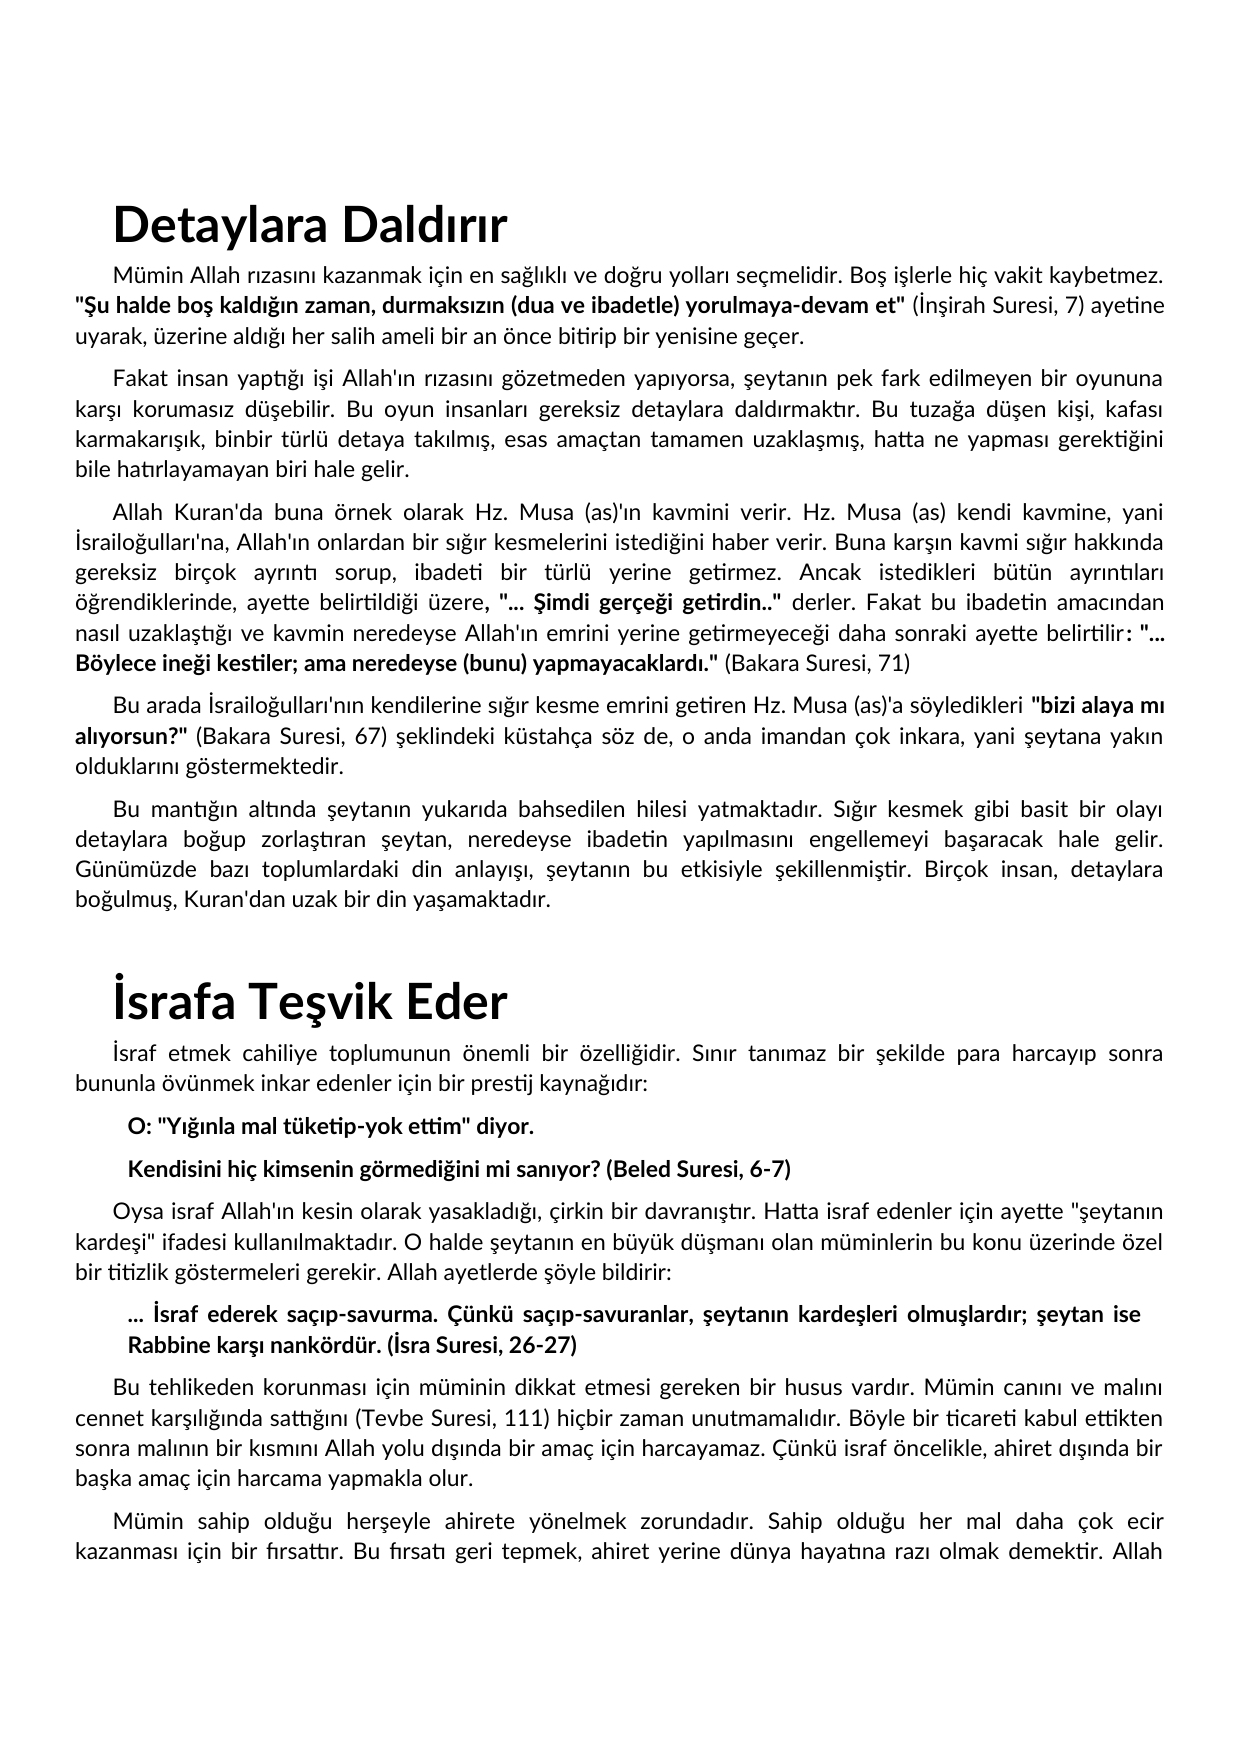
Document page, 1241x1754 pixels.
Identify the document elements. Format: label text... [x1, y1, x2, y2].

text O: "Yığınla mal tüketip-yok ettim" diyor. [127, 1112, 1143, 1139]
text Kendisini hiç kimsenin görmediğini mi sanıyor? (Beled Suresi, 6-7) [127, 1154, 1143, 1182]
text Bu tehlikeden korunması için müminin dikkat etmesi gereken bir husus vardır. Mümin canını ve malını cennet karşılığında sattığını (Tevbe Suresi, 111) hiçbir zaman unutmamalıdır. Böyle bir ticareti kabul ettikten sonra malının bir kısmını Allah yolu dışında bir amaç için harcayamaz. Çünkü israf öncelikle, ahiret dışında bir başka amaç için harcama yapmakla olur. [75, 1373, 1165, 1491]
text Oysa israf Allah'ın kesin olarak yasakladığı, çirkin bir davranıştır. Hatta israf edenler için ayette "şeytanın kardeşi" ifadesi kullanılmaktadır. O halde şeytanın en büyük düşmanı olan müminlerin bu konu üzerinde özel bir titizlik göstermeleri gerekir. Allah ayetlerde şöyle bildirir: [75, 1197, 1165, 1285]
text Bu arada İsrailoğulları'nın kendilerine sığır kesme emrini getiren Hz. Musa (as)'a söyledikleri "bizi alaya mı alıyorsun?" (Bakara Suresi, 67) şeklindeki küstahça söz de, o anda imandan çok inkara, yani şeytana yakın olduklarını göstermektedir. [75, 691, 1165, 779]
subtitle Detaylara Daldırır [112, 193, 1165, 253]
text Mümin Allah rızasını kazanmak için en sağlıklı ve doğru yolları seçmelidir. Boş işlerle hiç vakit kaybetmez. "Şu halde boş kaldığın zaman, durmaksızın (dua ve ibadetle) yorulmaya-devam et" (İnşirah Suresi, 7) ayetine uyarak, üzerine aldığı her salih ameli bir an önce bitirip bir yenisine geçer. [75, 261, 1165, 349]
text Allah Kuran'da buna örnek olarak Hz. Musa (as)'ın kavmini verir. Hz. Musa (as) kendi kavmine, yani İsrailoğulları'na, Allah'ın onlardan bir sığır kesmelerini istediğini haber verir. Buna karşın kavmi sığır hakkında gereksiz birçok ayrıntı sorup, ibadeti bir türlü yerine getirmez. Ancak istedikleri bütün ayrıntıları öğrendiklerinde, ayette belirtildiği üzere, "... Şimdi gerçeği getirdin.." derler. Fakat bu ibadetin amacından nasıl uzaklaştığı ve kavmin neredeyse Allah'ın emrini yerine getirmeyeceği daha sonraki ayette belirtilir: "... Böylece ineği kestiler; ama neredeyse (bunu) yapmayacaklardı." (Bakara Suresi, 71) [75, 497, 1165, 676]
text İsraf etmek cahiliye toplumunun önemli bir özelliğidir. Sınır tanımaz bir şekilde para harcayıp sonra bununla övünmek inkar edenler için bir prestij kaynağıdır: [75, 1039, 1165, 1096]
text Bu mantığın altında şeytanın yukarıda bahsedilen hilesi yatmaktadır. Sığır kesmek gibi basit bir olayı detaylara boğup zorlaştıran şeytan, neredeyse ibadetin yapılmasını engellemeyi başaracak hale gelir. Günümüzde bazı toplumlardaki din anlayışı, şeytanın bu etkisiyle şekillenmiştir. Birçok insan, detaylara boğulmuş, Kuran'dan uzak bir din yaşamaktadır. [75, 794, 1165, 912]
text ... İsraf ederek saçıp-savurma. Çünkü saçıp-savuranlar, şeytanın kardeşleri olmuşlardır; şeytan ise Rabbine karşı nankördür. (İsra Suresi, 26-27) [127, 1300, 1143, 1358]
text Fakat insan yaptığı işi Allah'ın rızasını gözetmeden yapıyorsa, şeytanın pek fark edilmeyen bir oyununa karşı korumasız düşebilir. Bu oyun insanları gereksiz detaylara daldırmaktır. Bu tuzağa düşen kişi, kafası karmakarışık, binbir türlü detaya takılmış, esas amaçtan tamamen uzaklaşmış, hatta ne yapması gerektiğini bile hatırlayamayan biri hale gelir. [75, 364, 1165, 482]
text Mümin sahip olduğu herşeyle ahirete yönelmek zorundadır. Sahip olduğu her mal daha çok ecir kazanması için bir fırsattır. Bu fırsatı geri tepmek, ahiret yerine dünya hayatına razı olmak demektir. Allah [75, 1506, 1165, 1564]
subtitle İsrafa Teşvik Eder [112, 970, 1165, 1030]
